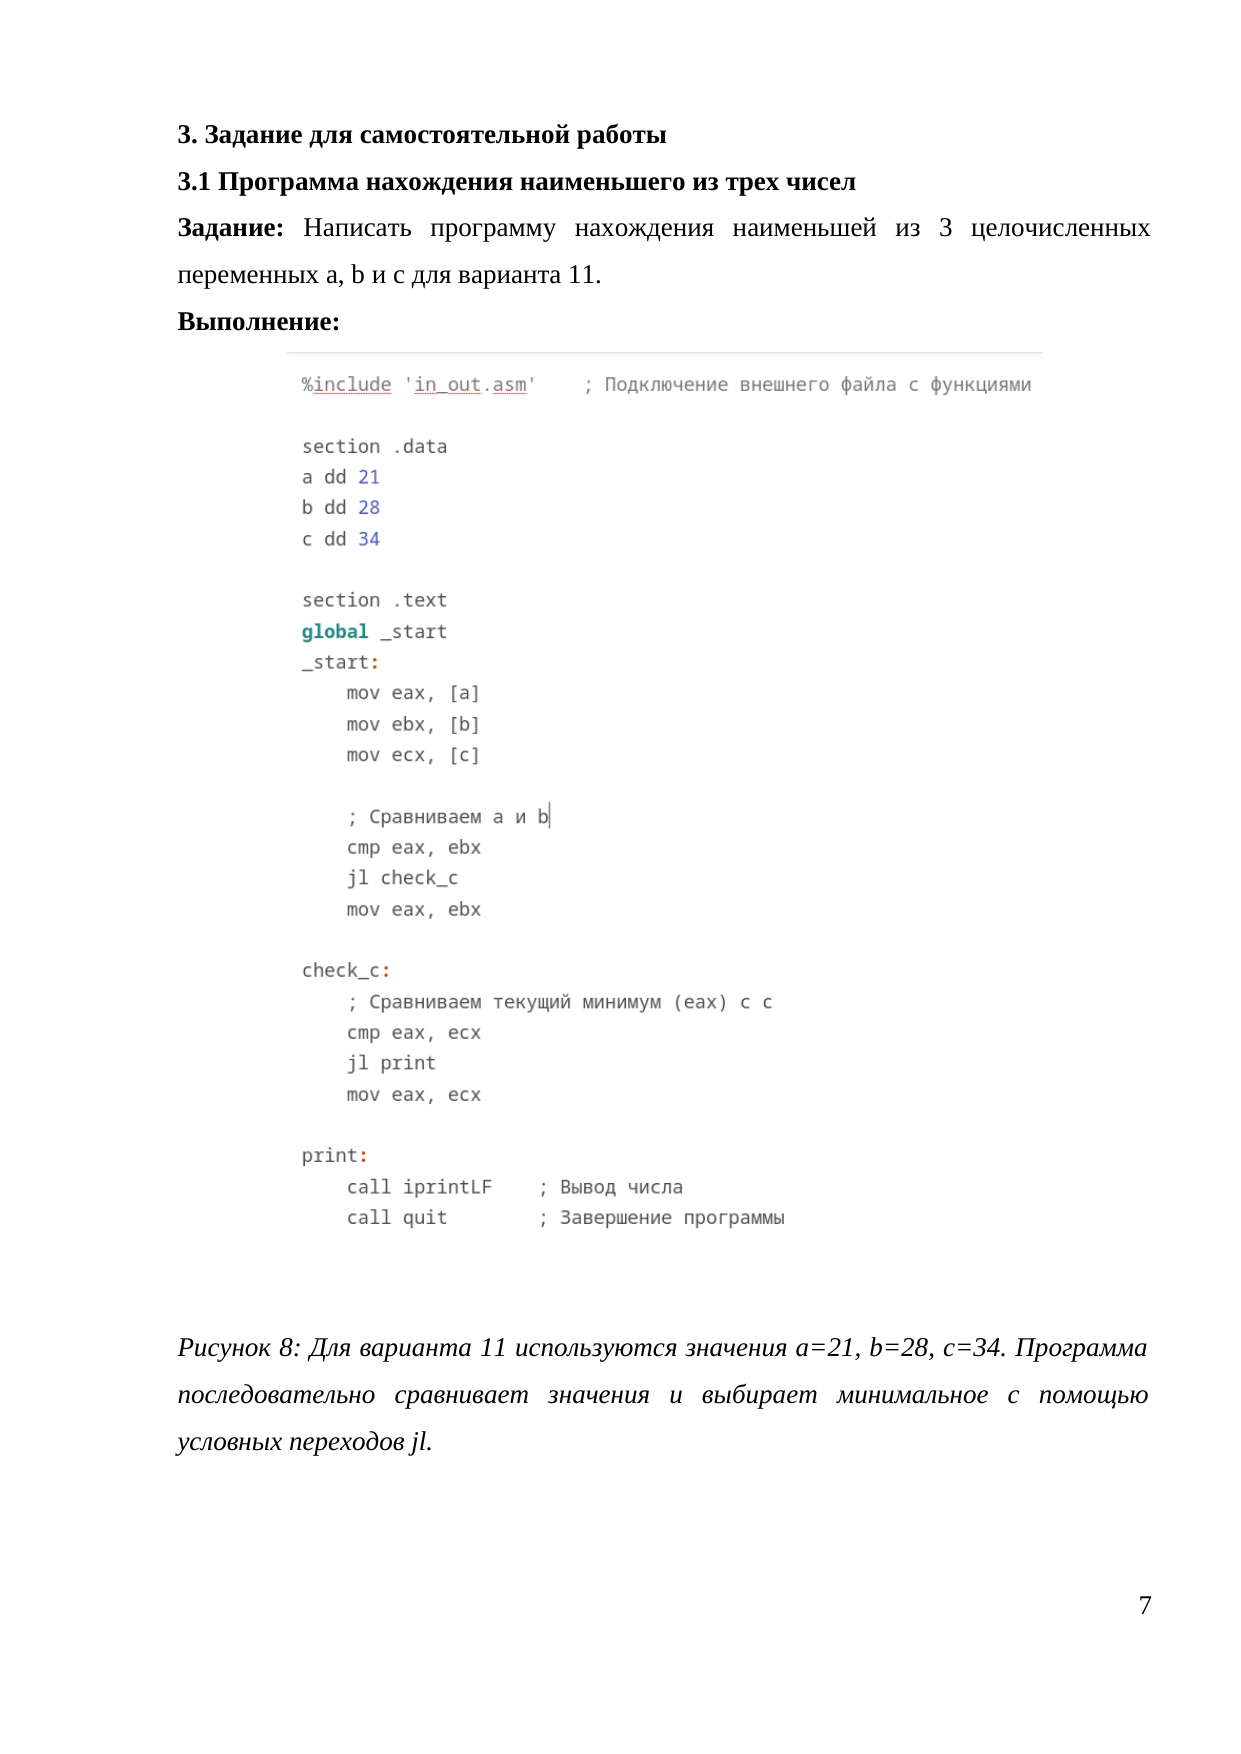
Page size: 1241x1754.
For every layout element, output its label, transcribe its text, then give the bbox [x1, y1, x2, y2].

text Задание: Написать программу нахождения наименьшей из 3 целочисленных переменных a, b и c для варианта 11. [177, 211, 1152, 289]
text Выполнение: [177, 305, 1152, 336]
text 3. Задание для самостоятельной работы [177, 118, 1152, 149]
text Рисунок 8: Для варианта 11 используются значения a=21, b=28, c=34. Программа последовательно сравнивает значения и выбирает минимальное с помощью условных переходов jl. [177, 1331, 1152, 1456]
picture [285, 351, 1043, 1244]
text 3.1 Программа нахождения наименьшего из трех чисел [177, 165, 1152, 196]
